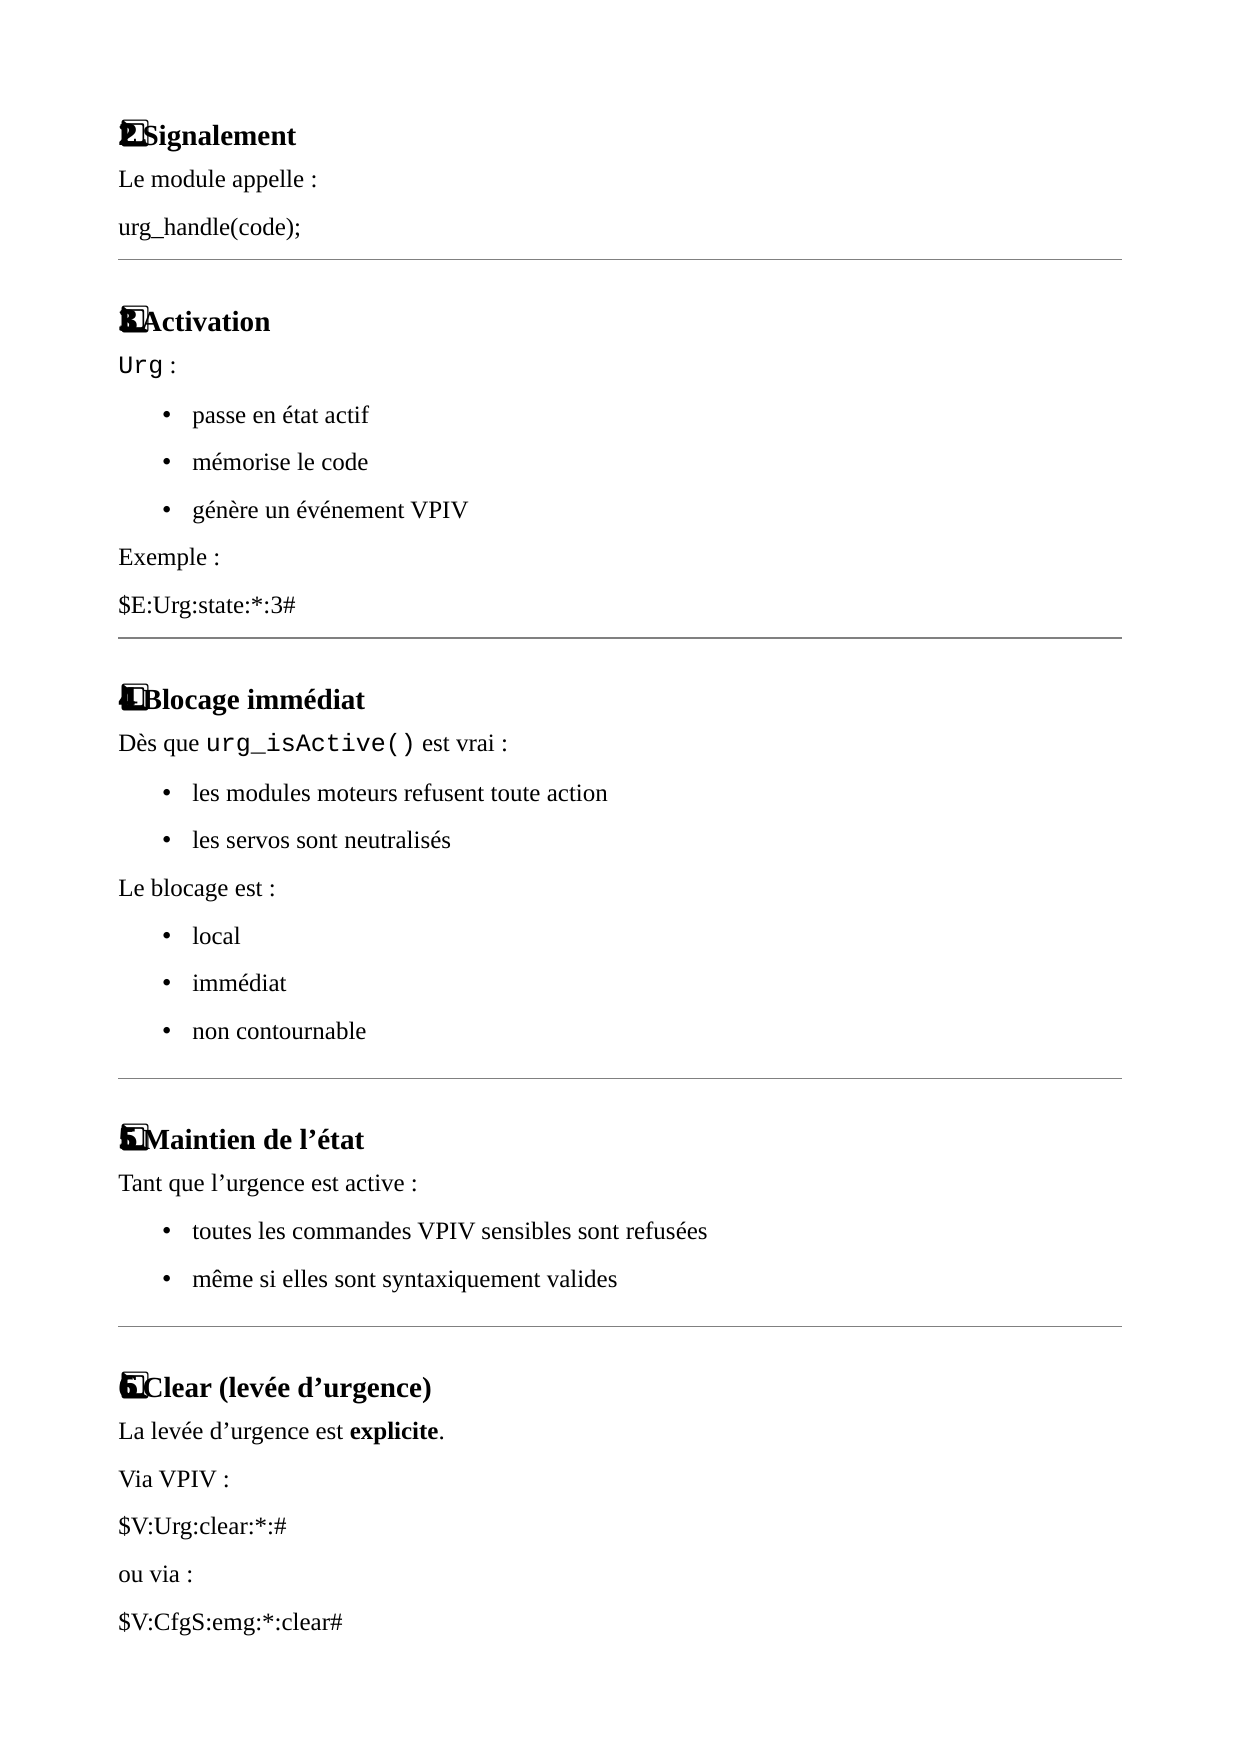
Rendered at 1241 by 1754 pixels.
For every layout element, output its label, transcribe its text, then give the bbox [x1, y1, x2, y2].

text Dès que urg_isActive() est vrai : [118, 728, 1122, 759]
text $V:Urg:clear:*:# [118, 1511, 1122, 1540]
list génère un événement VPIV [162, 495, 1122, 524]
subtitle 3️⃣ Activation [118, 304, 1122, 337]
subtitle 6️⃣ Clear (levée d’urgence) [118, 1370, 1122, 1404]
list même si elles sont syntaxiquement valides [162, 1264, 1122, 1292]
list toutes les commandes VPIV sensibles sont refusées [162, 1216, 1122, 1245]
list passe en état actif [162, 400, 1122, 428]
list immédiat [162, 968, 1122, 997]
list non contournable [162, 1016, 1122, 1045]
list les modules moteurs refusent toute action [162, 778, 1122, 807]
text La levée d’urgence est explicite. [118, 1416, 1122, 1445]
text Le module appelle : [118, 164, 1122, 193]
text $V:CfgS:emg:*:clear# [118, 1607, 1122, 1635]
subtitle 5️⃣ Maintien de l’état [118, 1122, 1122, 1156]
text Le blocage est : [118, 873, 1122, 902]
text Via VPIV : [118, 1464, 1122, 1493]
text Urg : [118, 350, 1122, 381]
subtitle 4️⃣ Blocage immédiat [118, 682, 1122, 716]
text Exemple : [118, 542, 1122, 571]
list local [162, 921, 1122, 949]
text ou via : [118, 1559, 1122, 1588]
text $E:Urg:state:*:3# [118, 590, 1122, 619]
list mémorise le code [162, 447, 1122, 476]
list les servos sont neutralisés [162, 826, 1122, 854]
text Tant que l’urgence est active : [118, 1168, 1122, 1197]
subtitle 2️⃣ Signalement [118, 118, 1122, 152]
text urg_handle(code); [118, 212, 1122, 241]
